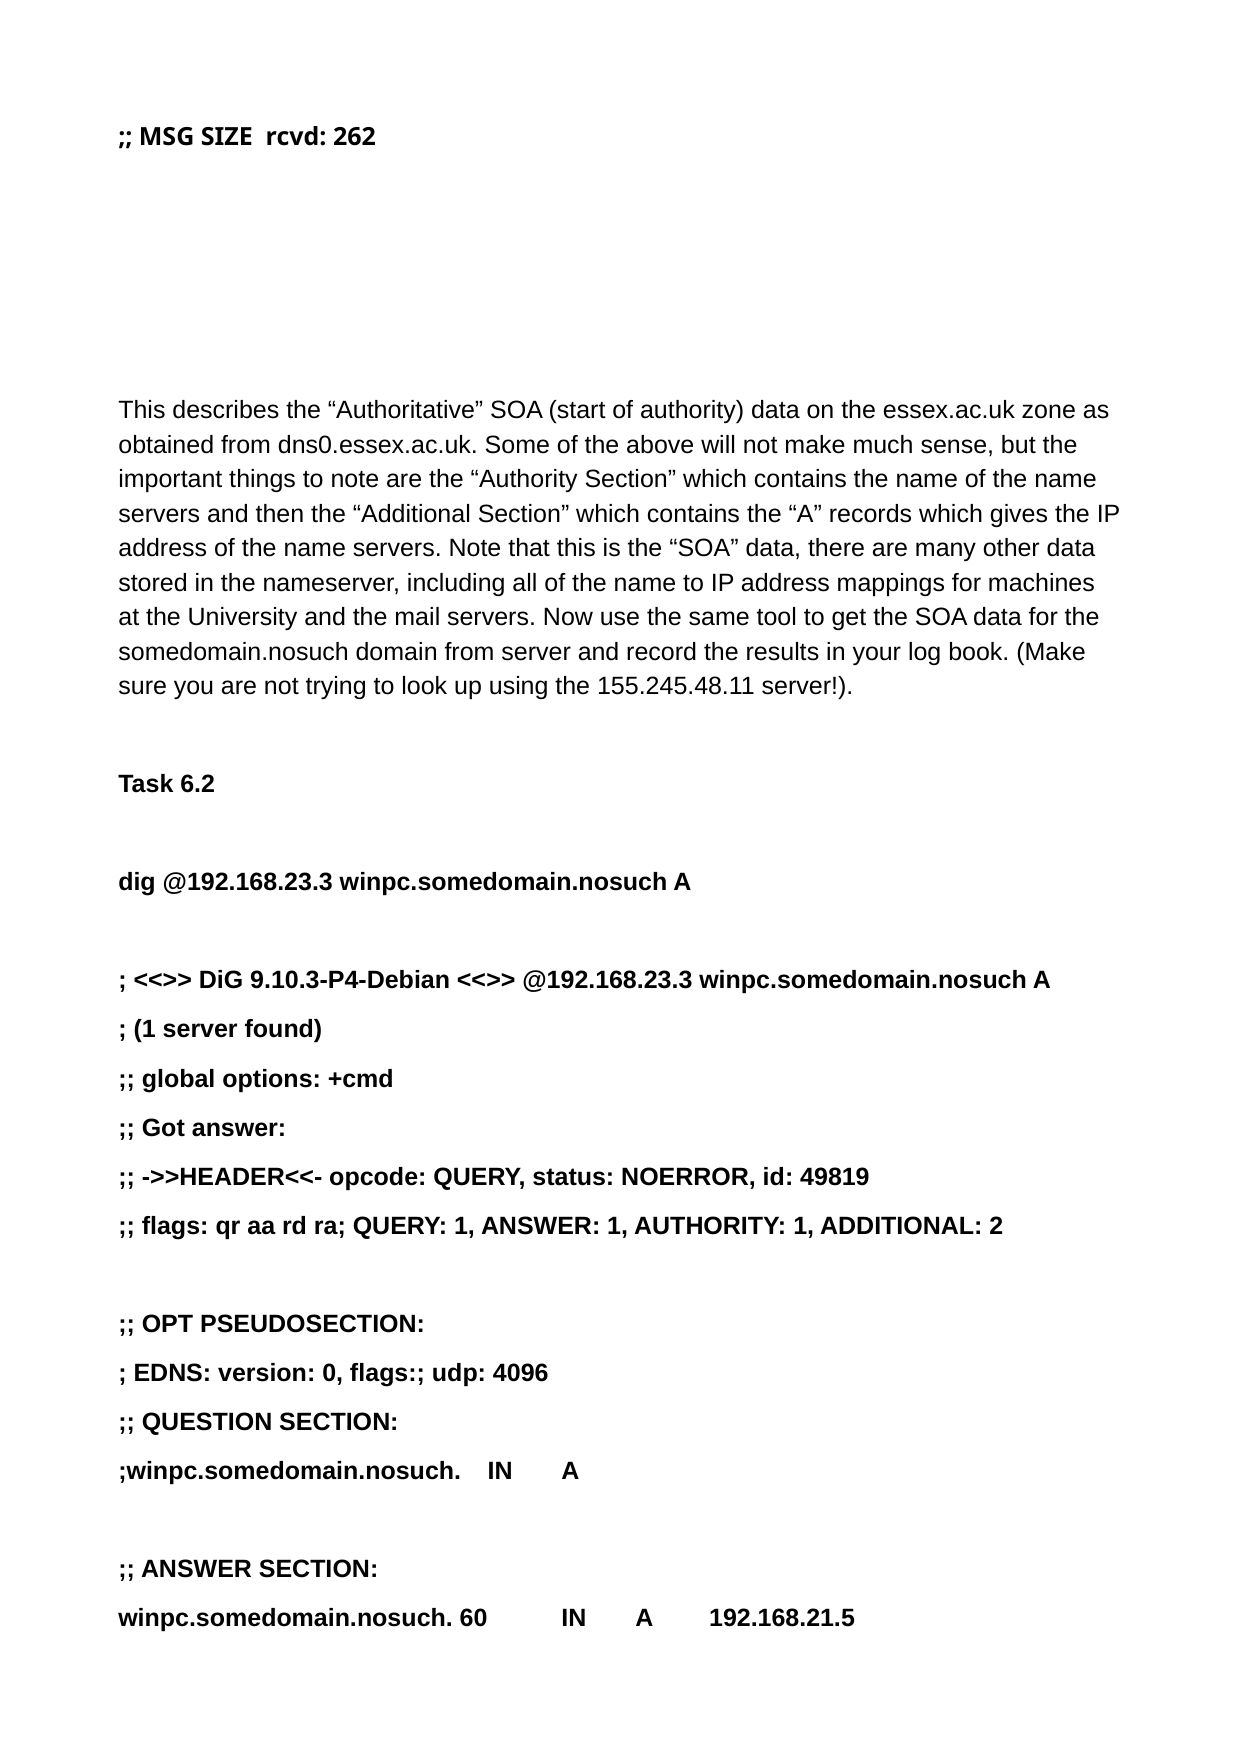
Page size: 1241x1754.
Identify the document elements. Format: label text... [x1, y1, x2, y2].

text ;; ANSWER SECTION: [118, 1554, 1122, 1583]
text ;; Got answer: [118, 1113, 1122, 1141]
text Task 6.2 [118, 769, 1122, 798]
text winpc.somedomain.nosuch. 60 IN A 192.168.21.5 [118, 1603, 1122, 1632]
text ;; MSG SIZE rcvd: 262 [118, 118, 1122, 152]
text ; EDNS: version: 0, flags:; udp: 4096 [118, 1358, 1122, 1387]
text ; <<>> DiG 9.10.3-P4-Debian <<>> @192.168.23.3 winpc.somedomain.nosuch A [118, 965, 1122, 994]
text ;; QUESTION SECTION: [118, 1407, 1122, 1436]
text ; (1 server found) [118, 1014, 1122, 1043]
text ;winpc.somedomain.nosuch. IN A [118, 1456, 1122, 1485]
text dig @192.168.23.3 winpc.somedomain.nosuch A [118, 867, 1122, 896]
text This describes the “Authoritative” SOA (start of authority) data on the essex.ac.uk zone as obtained from dns0.essex.ac.uk. Some of the above will not make much sense, but the important things to note are the “Authority Section” which contains the name of the name servers and then the “Additional Section” which contains the “A” records which gives the IP address of the name servers. Note that this is the “SOA” data, there are many other data stored in the nameserver, including all of the name to IP address mappings for machines at the University and the mail servers. Now use the same tool to get the SOA data for the somedomain.nosuch domain from server and record the results in your log book. (Make sure you are not trying to look up using the 155.245.48.11 server!). [118, 395, 1122, 700]
text ;; ->>HEADER<<- opcode: QUERY, status: NOERROR, id: 49819 [118, 1162, 1122, 1190]
text ;; OPT PSEUDOSECTION: [118, 1309, 1122, 1338]
text ;; global options: +cmd [118, 1063, 1122, 1092]
text ;; flags: qr aa rd ra; QUERY: 1, ANSWER: 1, AUTHORITY: 1, ADDITIONAL: 2 [118, 1211, 1122, 1239]
